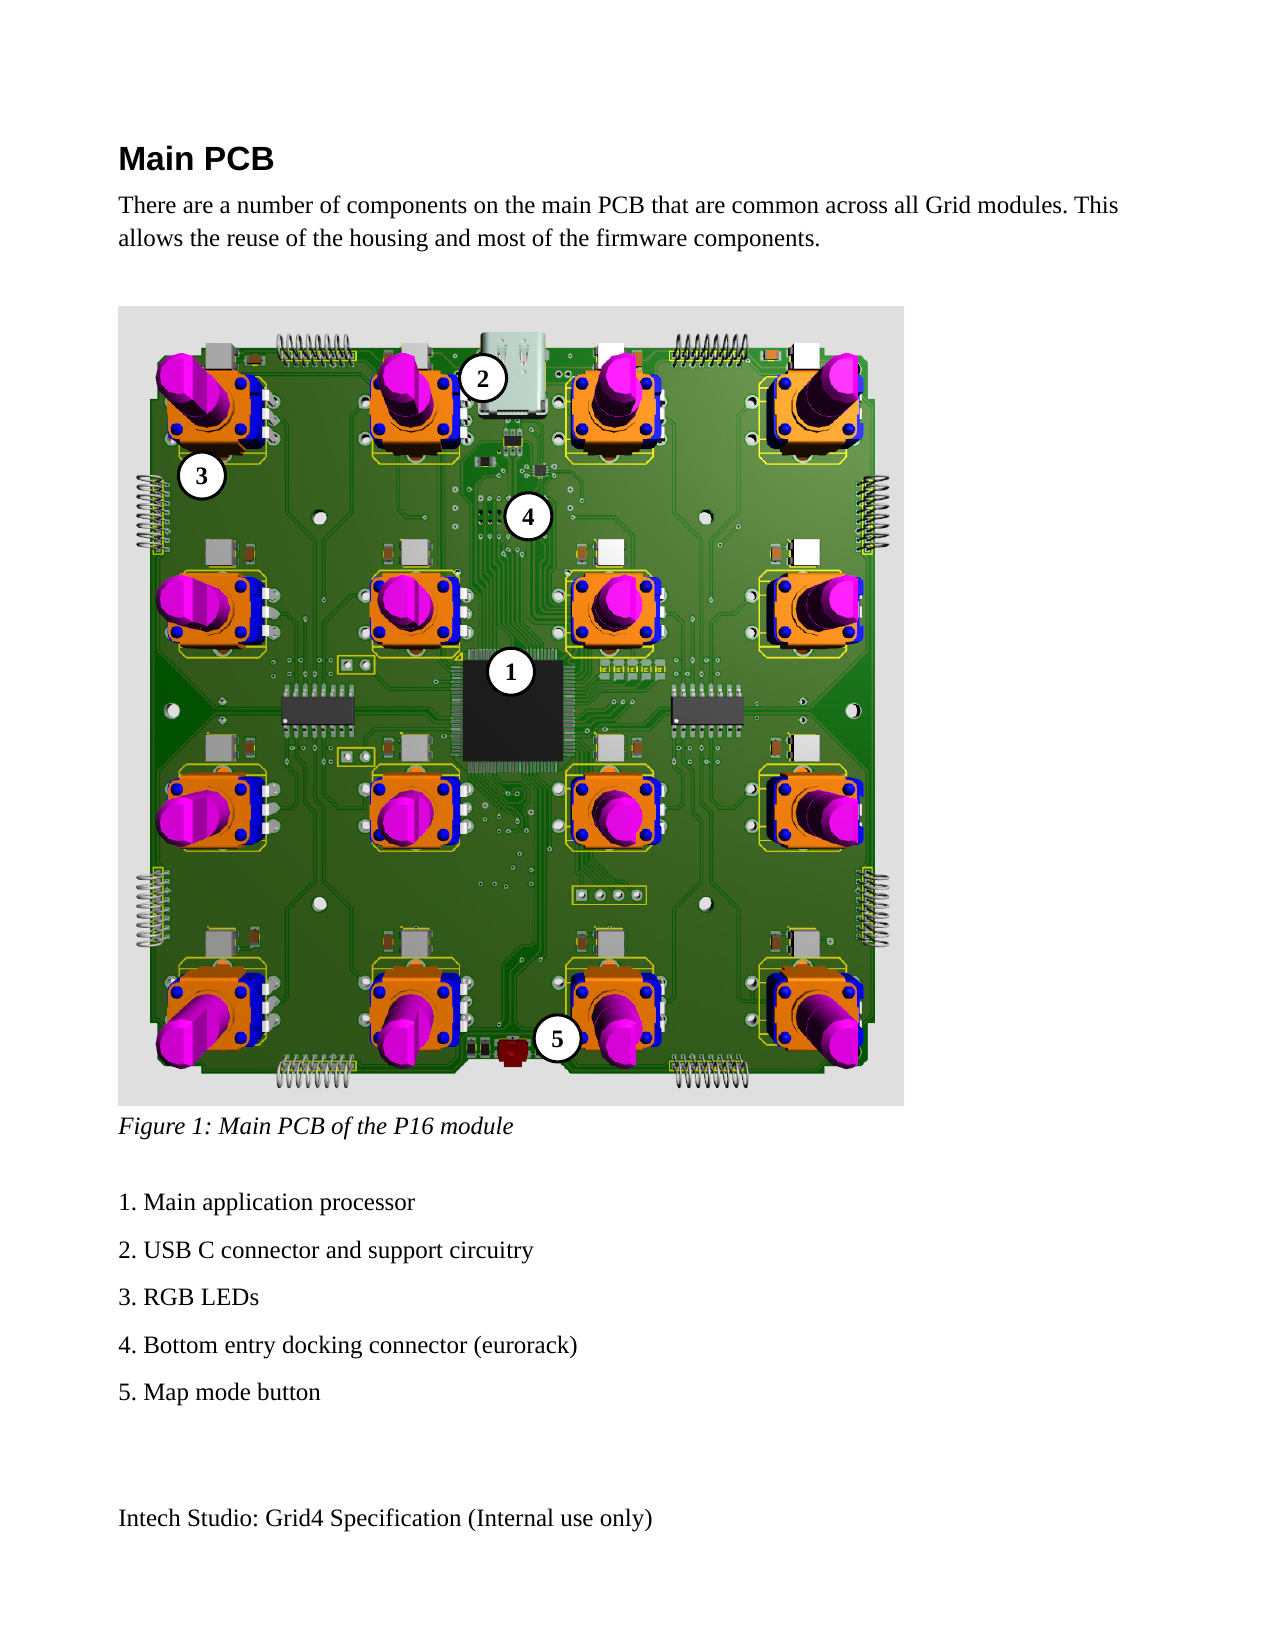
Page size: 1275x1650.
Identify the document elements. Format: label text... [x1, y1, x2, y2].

text 2. USB C connector and support circuitry [118, 1235, 1157, 1263]
text 3. RGB LEDs [118, 1282, 1157, 1311]
text 1. Main application processor [118, 1187, 1157, 1216]
subtitle Main PCB [118, 139, 1157, 178]
text 4. Bottom entry docking connector (eurorack) [118, 1330, 1157, 1359]
text Figure 1: Main PCB of the P16 module [118, 1106, 904, 1139]
text 5. Map mode button [118, 1377, 1157, 1406]
text There are a number of components on the main PCB that are common across all Grid modules. This allows the reuse of the housing and most of the firmware components. [118, 190, 1157, 252]
picture [118, 306, 905, 1106]
